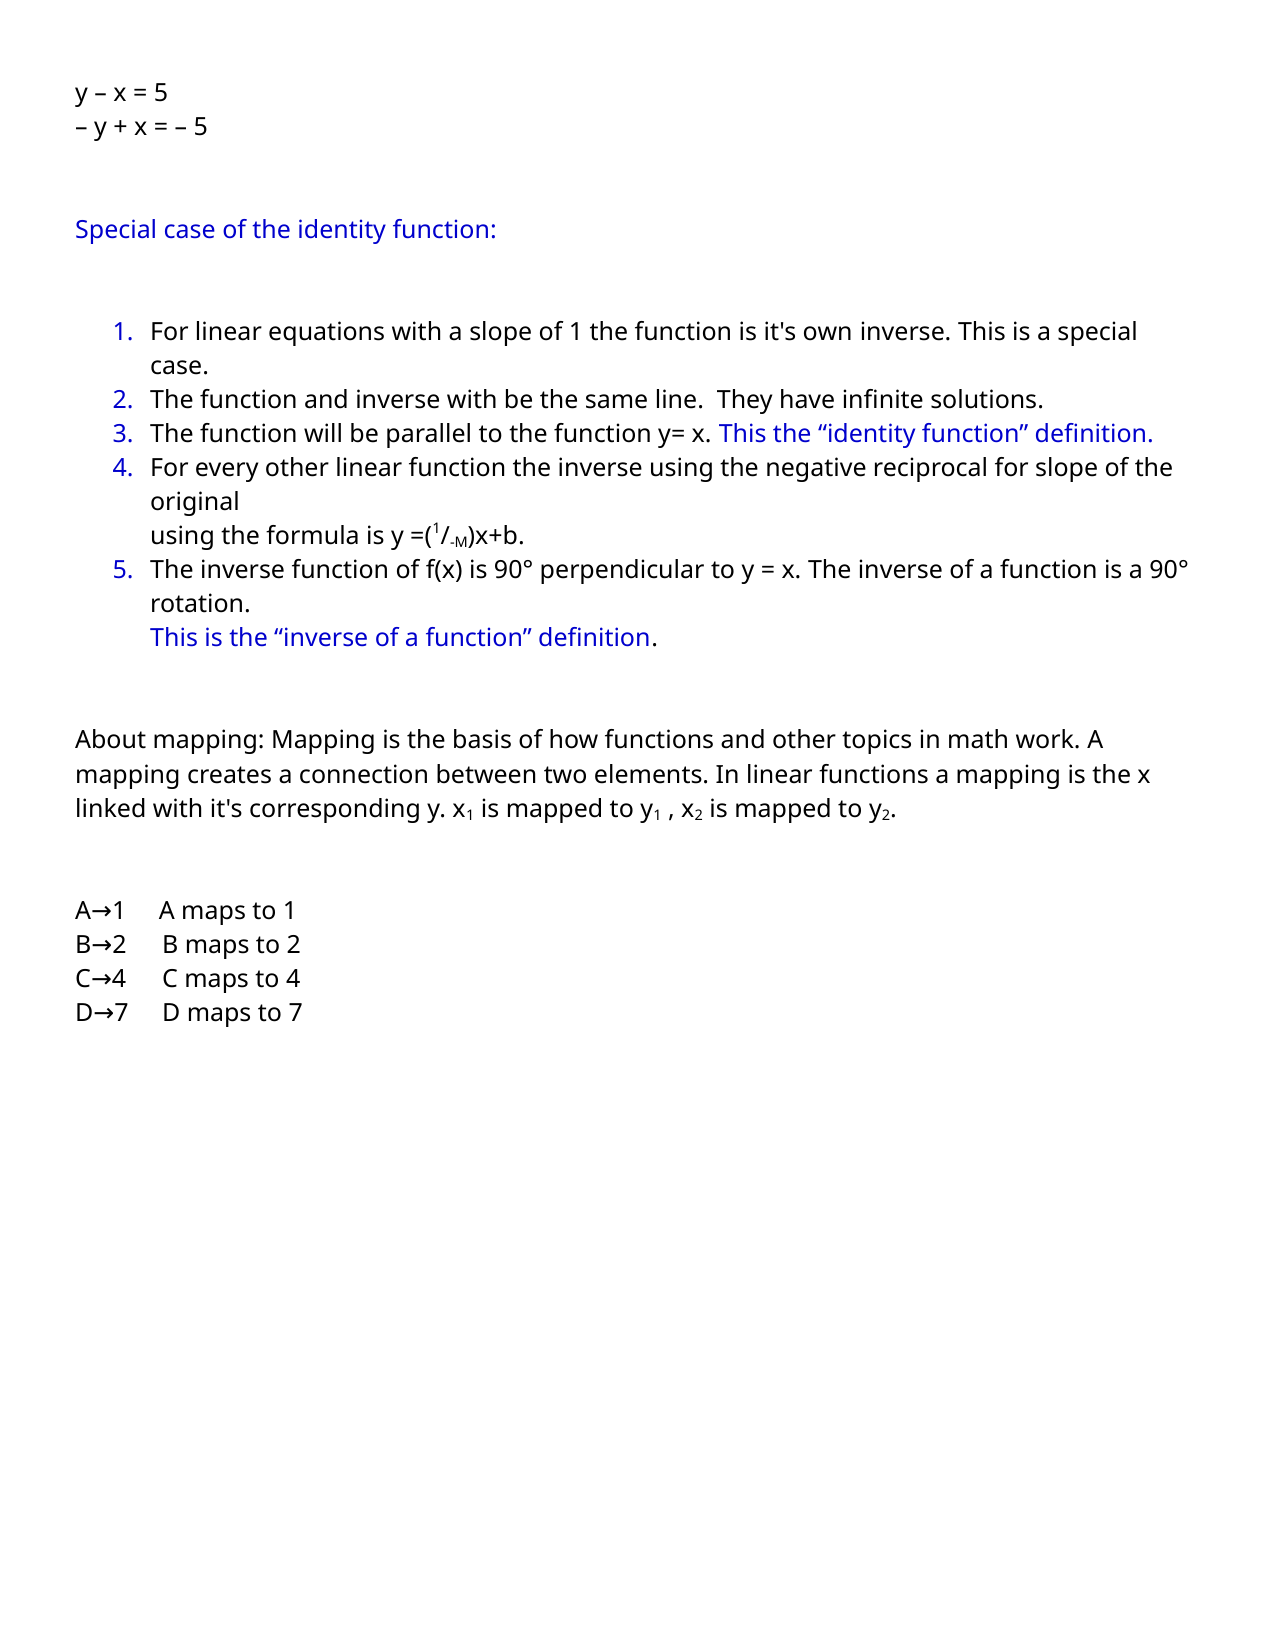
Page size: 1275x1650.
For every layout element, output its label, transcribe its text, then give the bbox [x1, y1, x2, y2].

list The function and inverse with be the same line. They have infinite solutions. [112, 382, 1200, 416]
list For every other linear function the inverse using the negative reciprocal for slope of the original [112, 450, 1200, 518]
list This is the “inverse of a function” definition. [112, 620, 1200, 654]
list The function will be parallel to the function y= x. This the “identity function” definition. [112, 416, 1200, 450]
text About mapping: Mapping is the basis of how functions and other topics in math work. A mapping creates a connection between two elements. In linear functions a mapping is the x linked with it's corresponding y. x1 is mapped to y1 , x2 is mapped to y2. [75, 722, 1200, 824]
list For linear equations with a slope of 1 the function is it's own inverse. This is a special case. [112, 313, 1200, 382]
text A→1 A maps to 1 [75, 892, 1200, 927]
text Special case of the identity function: [75, 211, 1200, 245]
text B→2 B maps to 2 [75, 927, 1200, 961]
text y – x = 5 [75, 75, 1200, 109]
text D→7 D maps to 7 [75, 995, 1200, 1029]
list using the formula is y =(1/-M)x+b. [112, 518, 1200, 552]
text – y + x = – 5 [75, 109, 1200, 143]
list The inverse function of f(x) is 90° perpendicular to y = x. The inverse of a function is a 90° rotation. [112, 552, 1200, 620]
text C→4 C maps to 4 [75, 961, 1200, 995]
